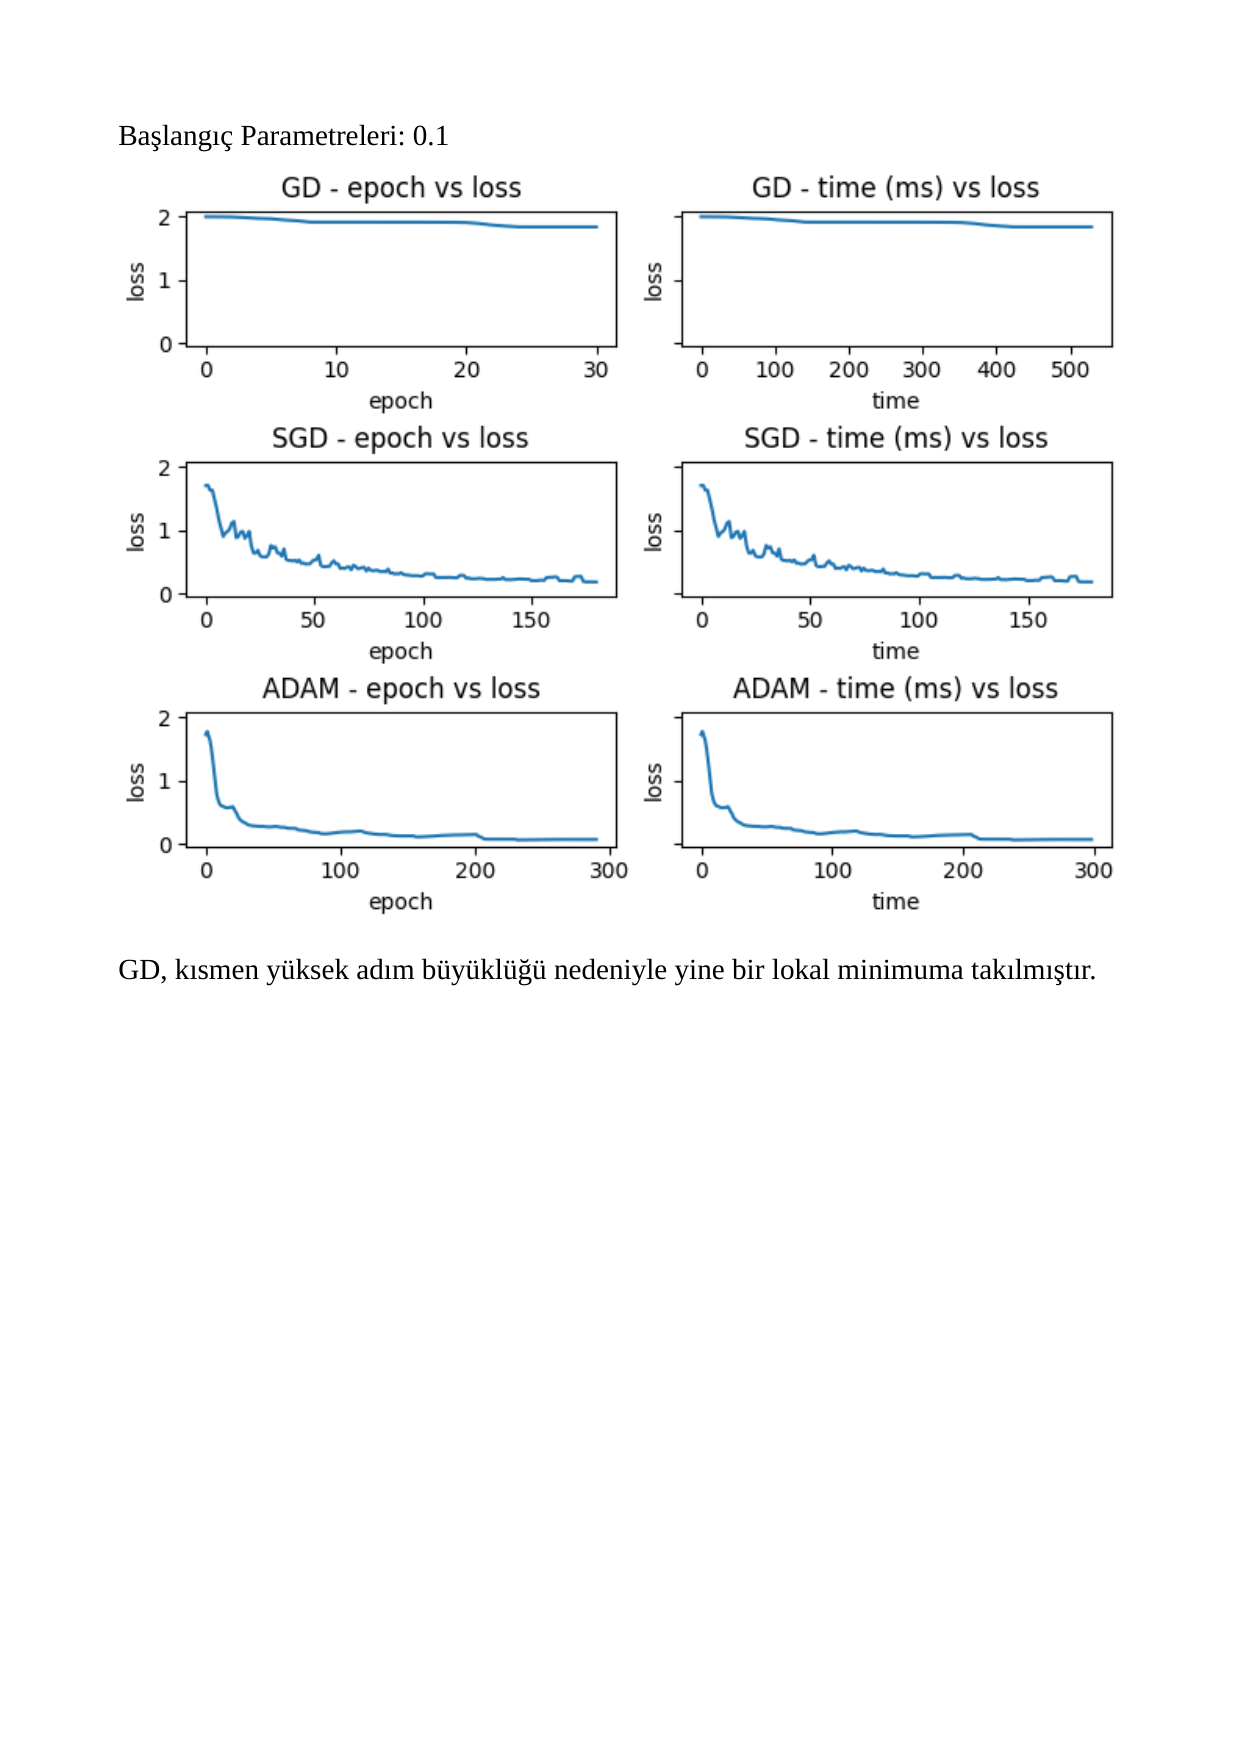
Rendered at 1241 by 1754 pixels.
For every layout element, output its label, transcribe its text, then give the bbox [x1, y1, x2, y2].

text Başlangıç Parametreleri: 0.1 [118, 118, 1122, 152]
text GD, kısmen yüksek adım büyüklüğü nedeniyle yine bir lokal minimuma takılmıştır. [118, 952, 1122, 985]
picture [122, 171, 1118, 919]
